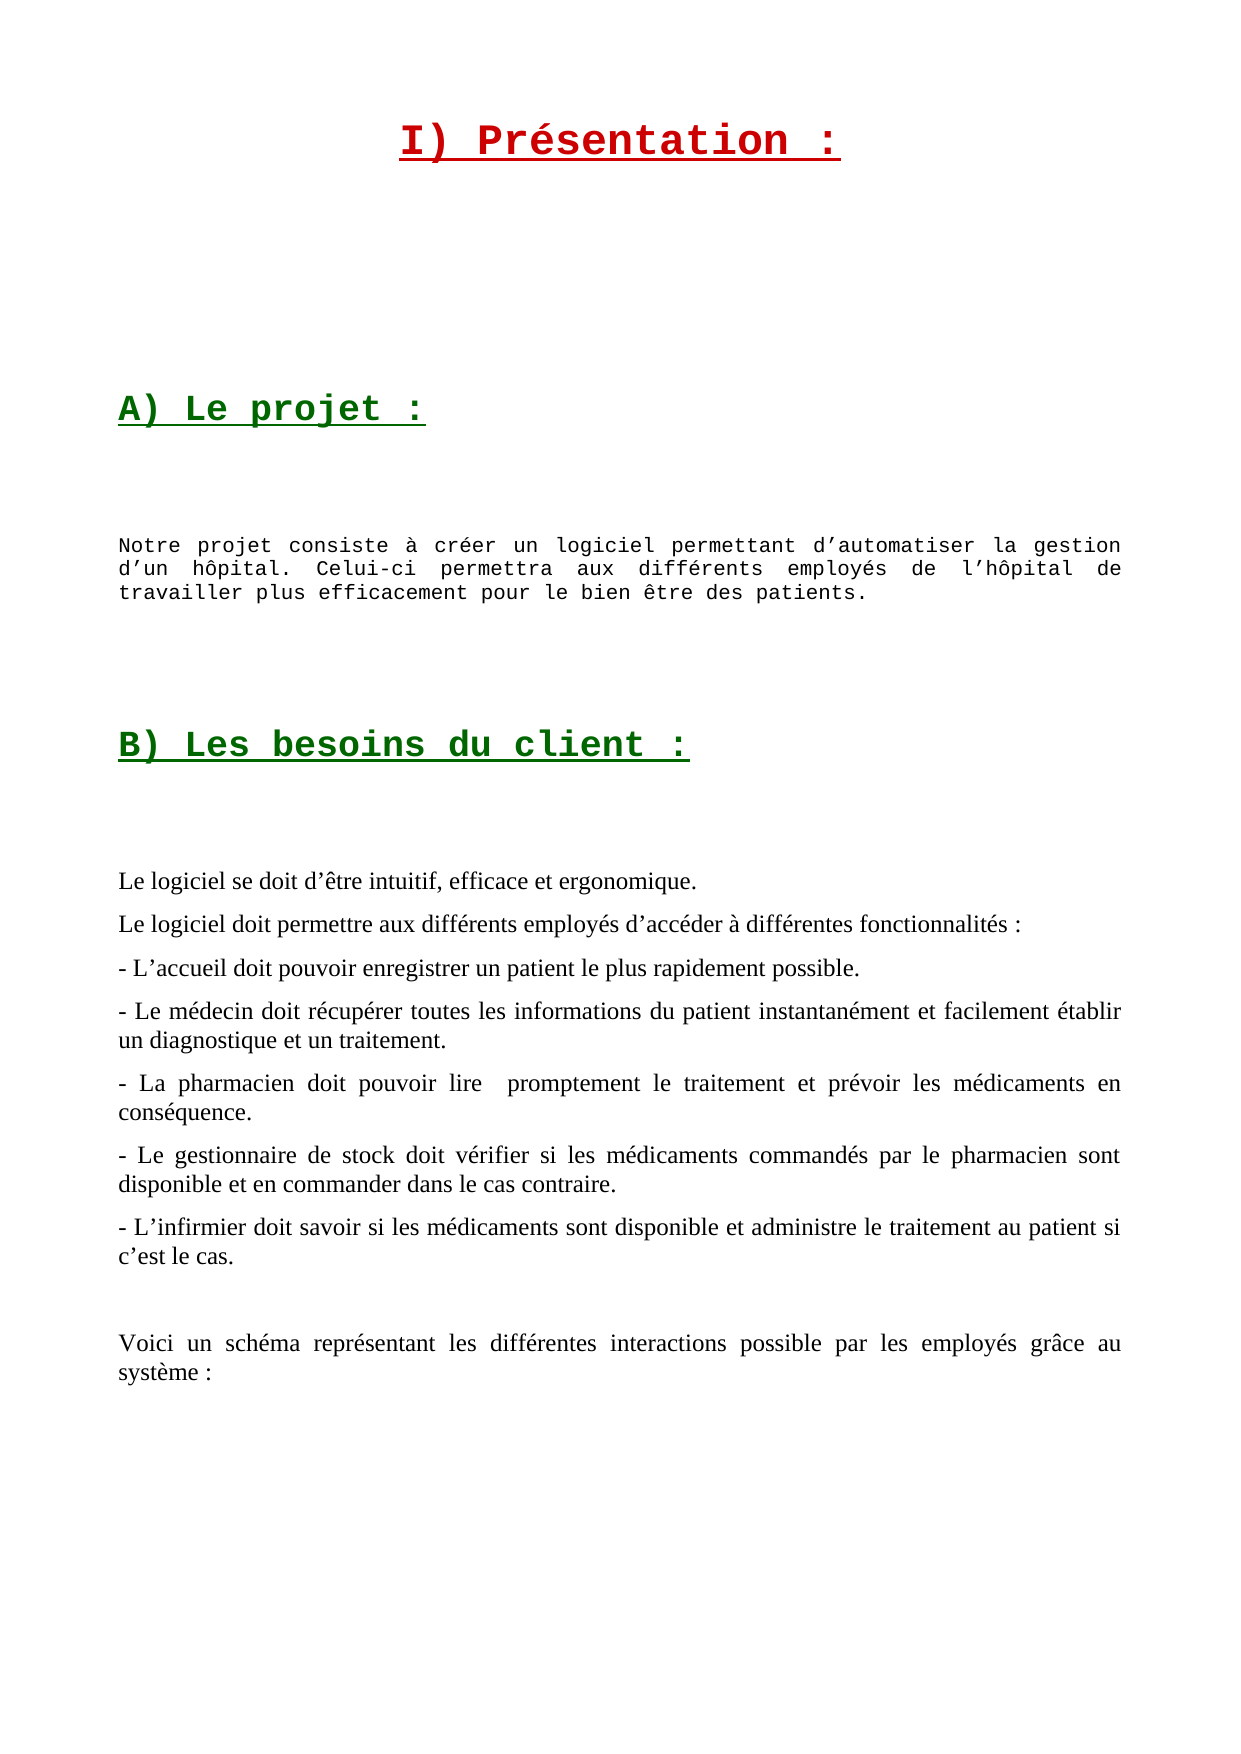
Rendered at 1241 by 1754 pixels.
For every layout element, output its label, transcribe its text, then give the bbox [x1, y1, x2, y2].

text - Le gestionnaire de stock doit vérifier si les médicaments commandés par le pharmacien sont disponible et en commander dans le cas contraire. [118, 1140, 1122, 1198]
text Notre projet consiste à créer un logiciel permettant d’automatiser la gestion d’un hôpital. Celui-ci permettra aux différents employés de l’hôpital de travailler plus efficacement pour le bien être des patients. [118, 535, 1122, 606]
text - La pharmacien doit pouvoir lire promptement le traitement et prévoir les médicaments en conséquence. [118, 1068, 1122, 1126]
subtitle B) Les besoins du client : [118, 726, 1122, 767]
text - L’infirmier doit savoir si les médicaments sont disponible et administre le traitement au patient si c’est le cas. [118, 1212, 1122, 1270]
text - L’accueil doit pouvoir enregistrer un patient le plus rapidement possible. [118, 953, 1122, 982]
text - Le médecin doit récupérer toutes les informations du patient instantanément et facilement établir un diagnostique et un traitement. [118, 996, 1122, 1054]
text Voici un schéma représentant les différentes interactions possible par les employés grâce au système : [118, 1328, 1122, 1385]
text Le logiciel se doit d’être intuitif, efficace et ergonomique. [118, 866, 1122, 895]
subtitle I) Présentation : [118, 118, 1122, 167]
text Le logiciel doit permettre aux différents employés d’accéder à différentes fonctionnalités : [118, 909, 1122, 938]
subtitle A) Le projet : [118, 390, 1122, 432]
